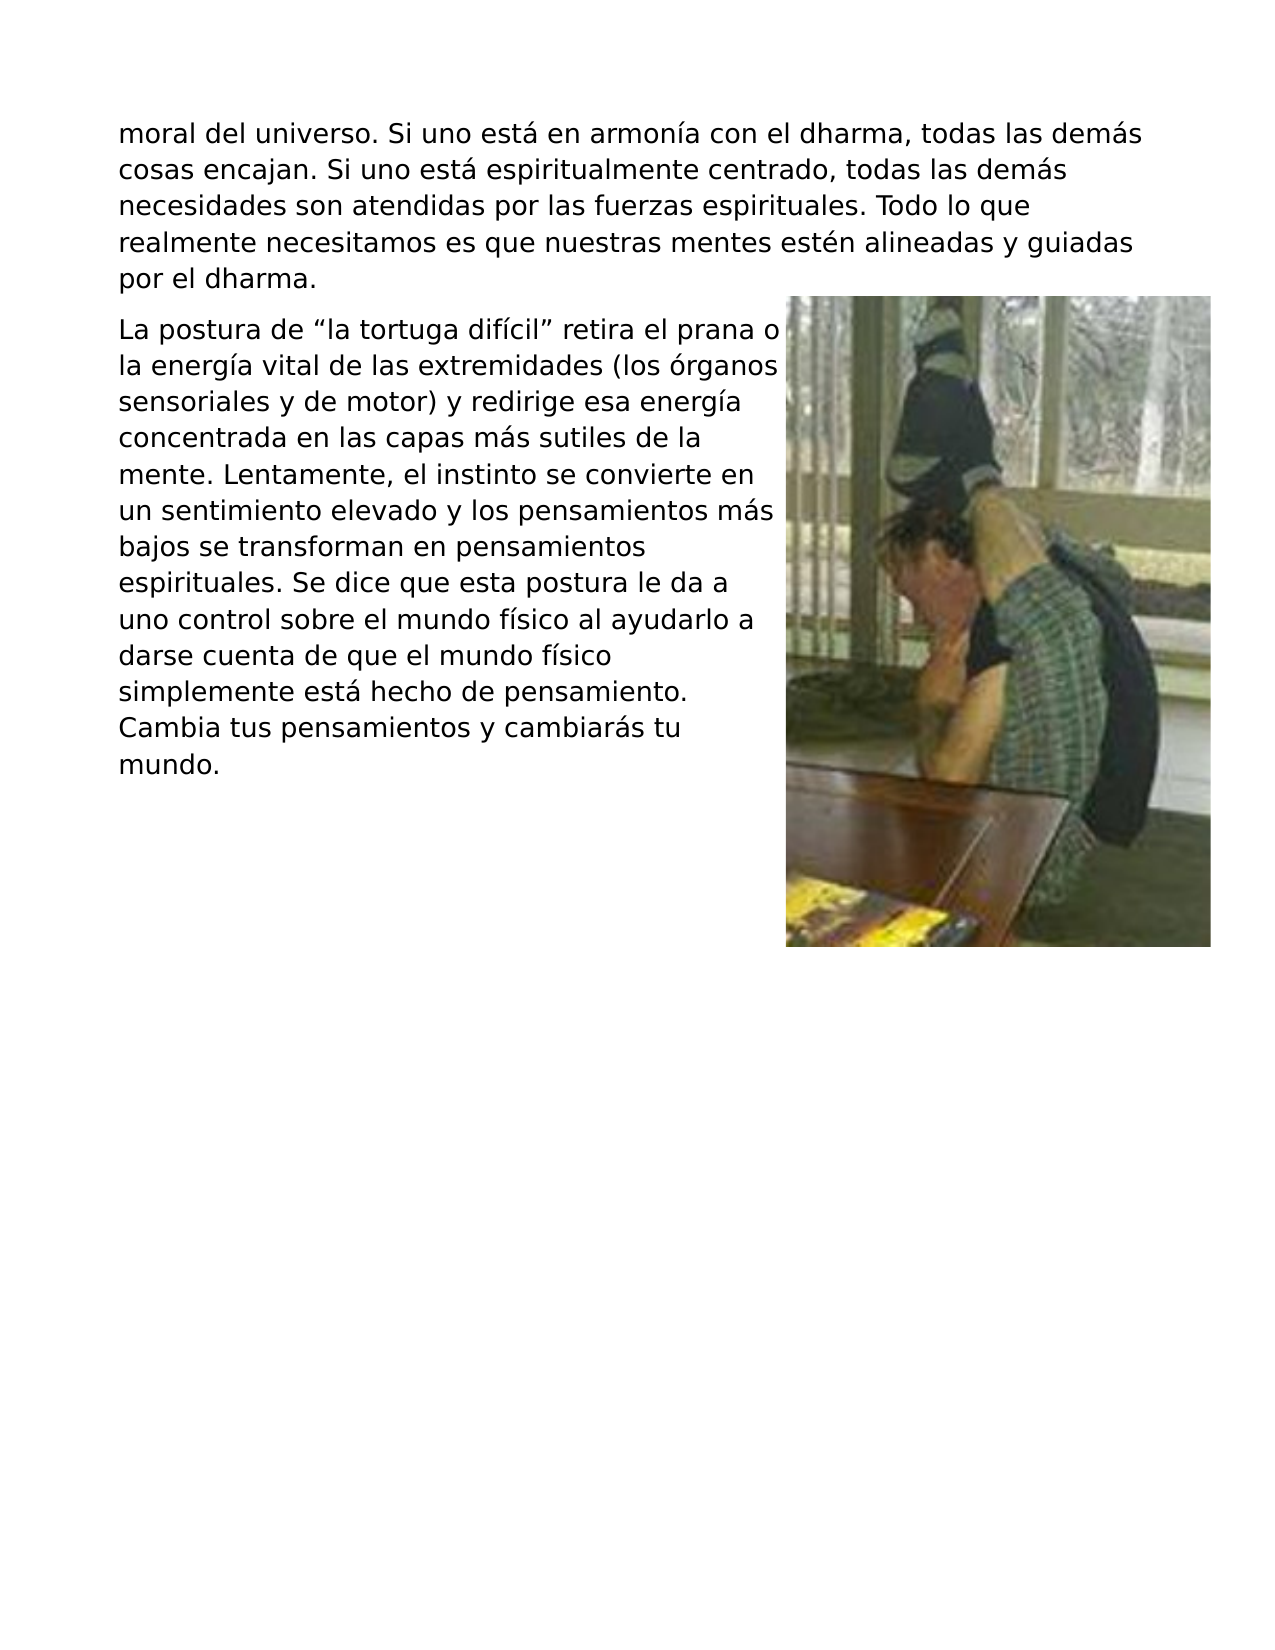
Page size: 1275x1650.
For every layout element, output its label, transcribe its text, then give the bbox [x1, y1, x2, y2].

picture [785, 296, 1211, 947]
text La postura de “la tortuga difícil” retira el prana o la energía vital de las extremidades (los órganos sensoriales y de motor) y redirige esa energía concentrada en las capas más sutiles de la mente. Lentamente, el instinto se convierte en un sentimiento elevado y los pensamientos más bajos se transforman en pensamientos espirituales. Se dice que esta postura le da a uno control sobre el mundo físico al ayudarlo a darse cuenta de que el mundo físico simplemente está hecho de pensamiento. Cambia tus pensamientos y cambiarás tu mundo. [118, 314, 785, 781]
text moral del universo. Si uno está en armonía con el dharma, todas las demás cosas encajan. Si uno está espiritualmente centrado, todas las demás necesidades son atendidas por las fuerzas espirituales. Todo lo que realmente necesitamos es que nuestras mentes estén alineadas y guiadas por el dharma. [118, 118, 1156, 295]
